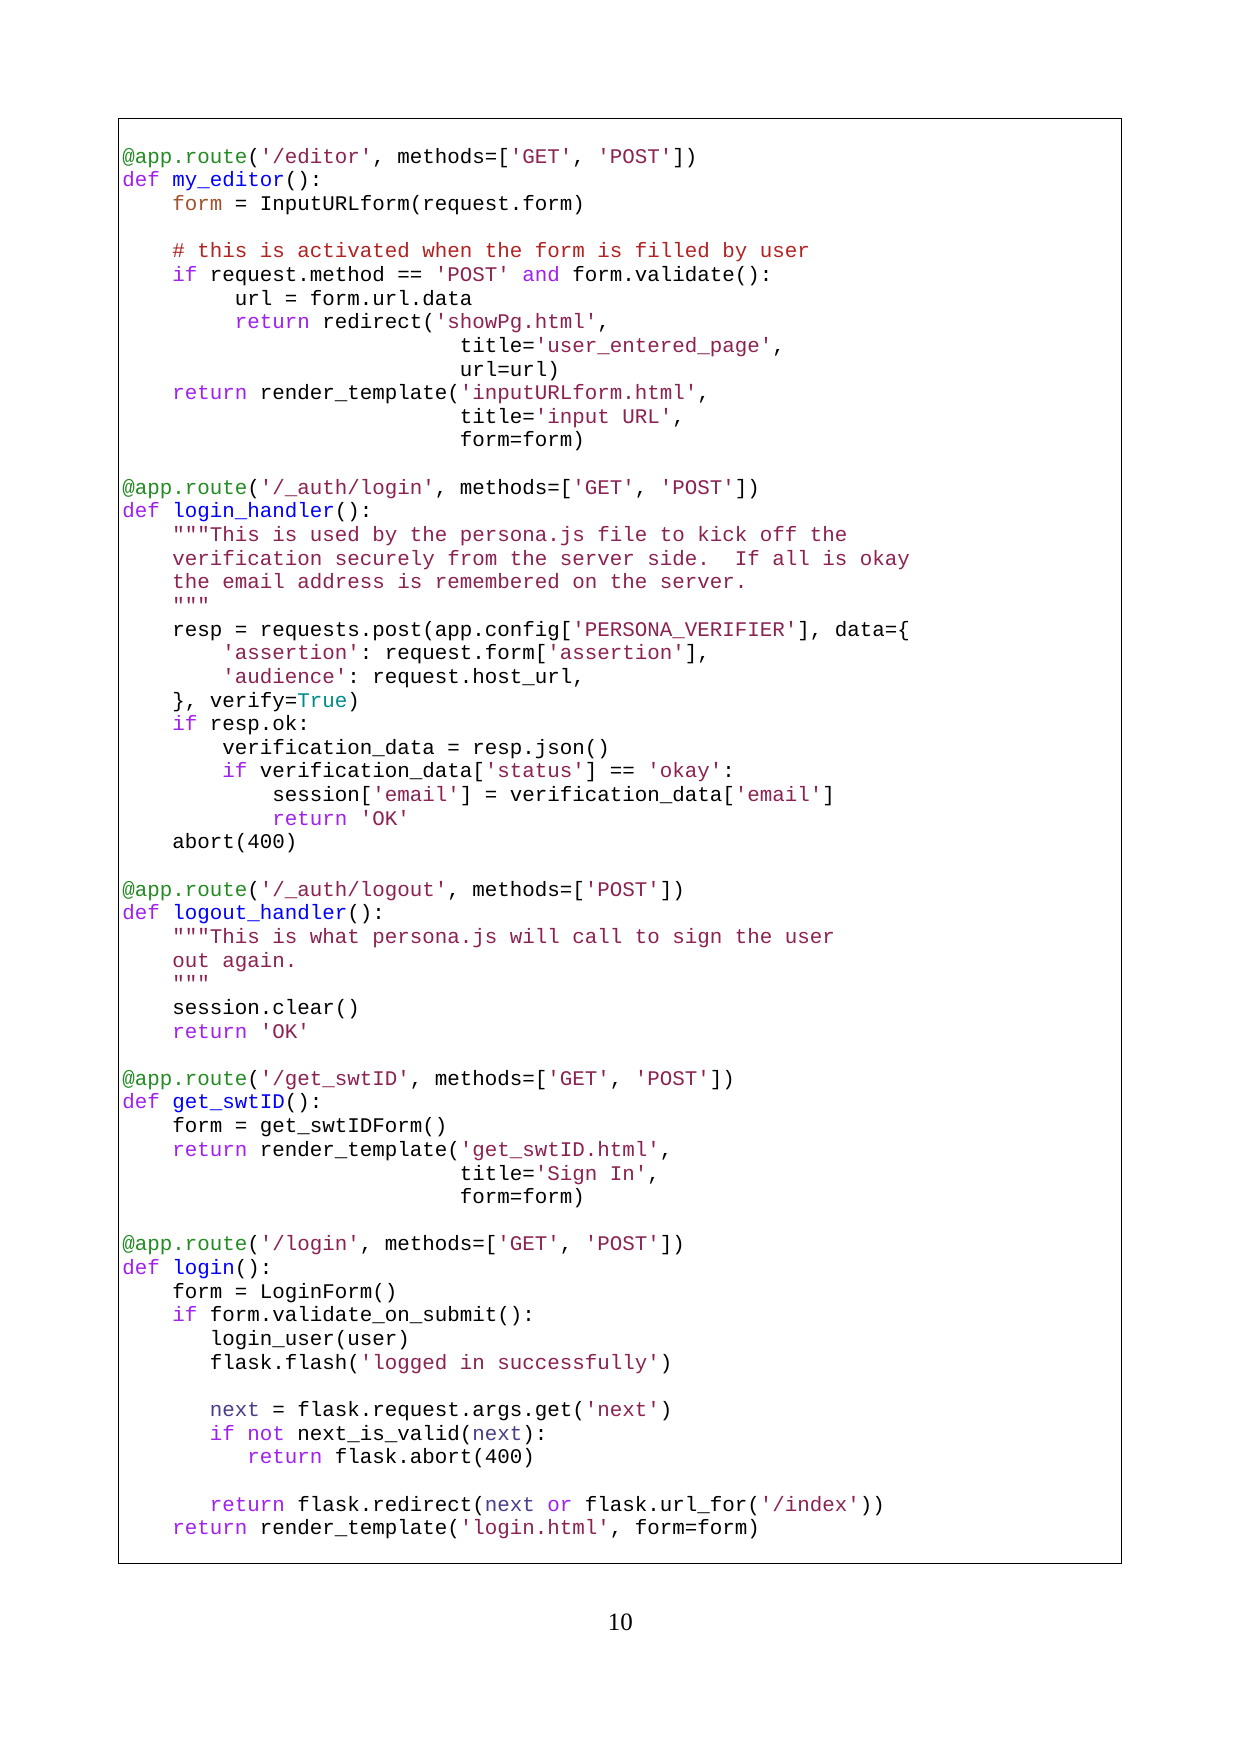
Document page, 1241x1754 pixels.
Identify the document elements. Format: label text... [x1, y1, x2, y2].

text form = get_swtIDForm() [119, 1111, 1121, 1135]
text resp = requests.post(app.config['PERSONA_VERIFIER'], data={ [119, 615, 1121, 638]
text return 'OK' [119, 804, 1121, 827]
text if resp.ok: [119, 709, 1121, 733]
text }, verify=True) [119, 686, 1121, 709]
text @app.route('/get_swtID', methods=['GET', 'POST']) [119, 1064, 1121, 1088]
text title='user_entered_page', [119, 331, 1121, 354]
text def get_swtID(): [119, 1088, 1121, 1111]
text @app.route('/login', methods=['GET', 'POST']) [119, 1229, 1121, 1253]
text """This is what persona.js will call to sign the user [119, 922, 1121, 946]
text def logout_handler(): [119, 898, 1121, 922]
text if verification_data['status'] == 'okay': [119, 757, 1121, 780]
text @app.route('/_auth/login', methods=['GET', 'POST']) [119, 473, 1121, 496]
text return redirect('showPg.html', [119, 307, 1121, 331]
text form=form) [119, 1182, 1121, 1206]
text verification_data = resp.json() [119, 733, 1121, 757]
text form=form) [119, 426, 1121, 449]
text title='input URL', [119, 402, 1121, 426]
text title='Sign In', [119, 1158, 1121, 1182]
text if not next_is_valid(next): [119, 1419, 1121, 1442]
text login_user(user) [119, 1324, 1121, 1348]
text verification securely from the server side. If all is okay [119, 544, 1121, 567]
text next = flask.request.args.get('next') [119, 1395, 1121, 1419]
text session['email'] = verification_data['email'] [119, 780, 1121, 804]
text """ [119, 591, 1121, 615]
text 'assertion': request.form['assertion'], [119, 638, 1121, 662]
text return render_template('login.html', form=form) [119, 1513, 1121, 1537]
text return flask.abort(400) [119, 1442, 1121, 1466]
text the email address is remembered on the server. [119, 567, 1121, 591]
text session.clear() [119, 993, 1121, 1017]
text flask.flash('logged in successfully') [119, 1348, 1121, 1371]
text @app.route('/editor', methods=['GET', 'POST']) [119, 142, 1121, 165]
text """This is used by the persona.js file to kick off the [119, 520, 1121, 544]
text form = InputURLform(request.form) [119, 189, 1121, 213]
text def my_editor(): [119, 165, 1121, 189]
text return 'OK' [119, 1017, 1121, 1040]
text return render_template('get_swtID.html', [119, 1135, 1121, 1158]
text @app.route('/_auth/logout', methods=['POST']) [119, 875, 1121, 898]
text # this is activated when the form is filled by user [119, 236, 1121, 260]
text if form.validate_on_submit(): [119, 1300, 1121, 1324]
text return render_template('inputURLform.html', [119, 378, 1121, 402]
text 'audience': request.host_url, [119, 662, 1121, 686]
text if request.method == 'POST' and form.validate(): [119, 260, 1121, 284]
text abort(400) [119, 827, 1121, 851]
text def login(): [119, 1253, 1121, 1277]
text """ [119, 969, 1121, 993]
text url = form.url.data [119, 284, 1121, 307]
text out again. [119, 946, 1121, 969]
text url=url) [119, 354, 1121, 378]
text return flask.redirect(next or flask.url_for('/index')) [119, 1489, 1121, 1513]
text form = LoginForm() [119, 1277, 1121, 1300]
text def login_handler(): [119, 496, 1121, 520]
